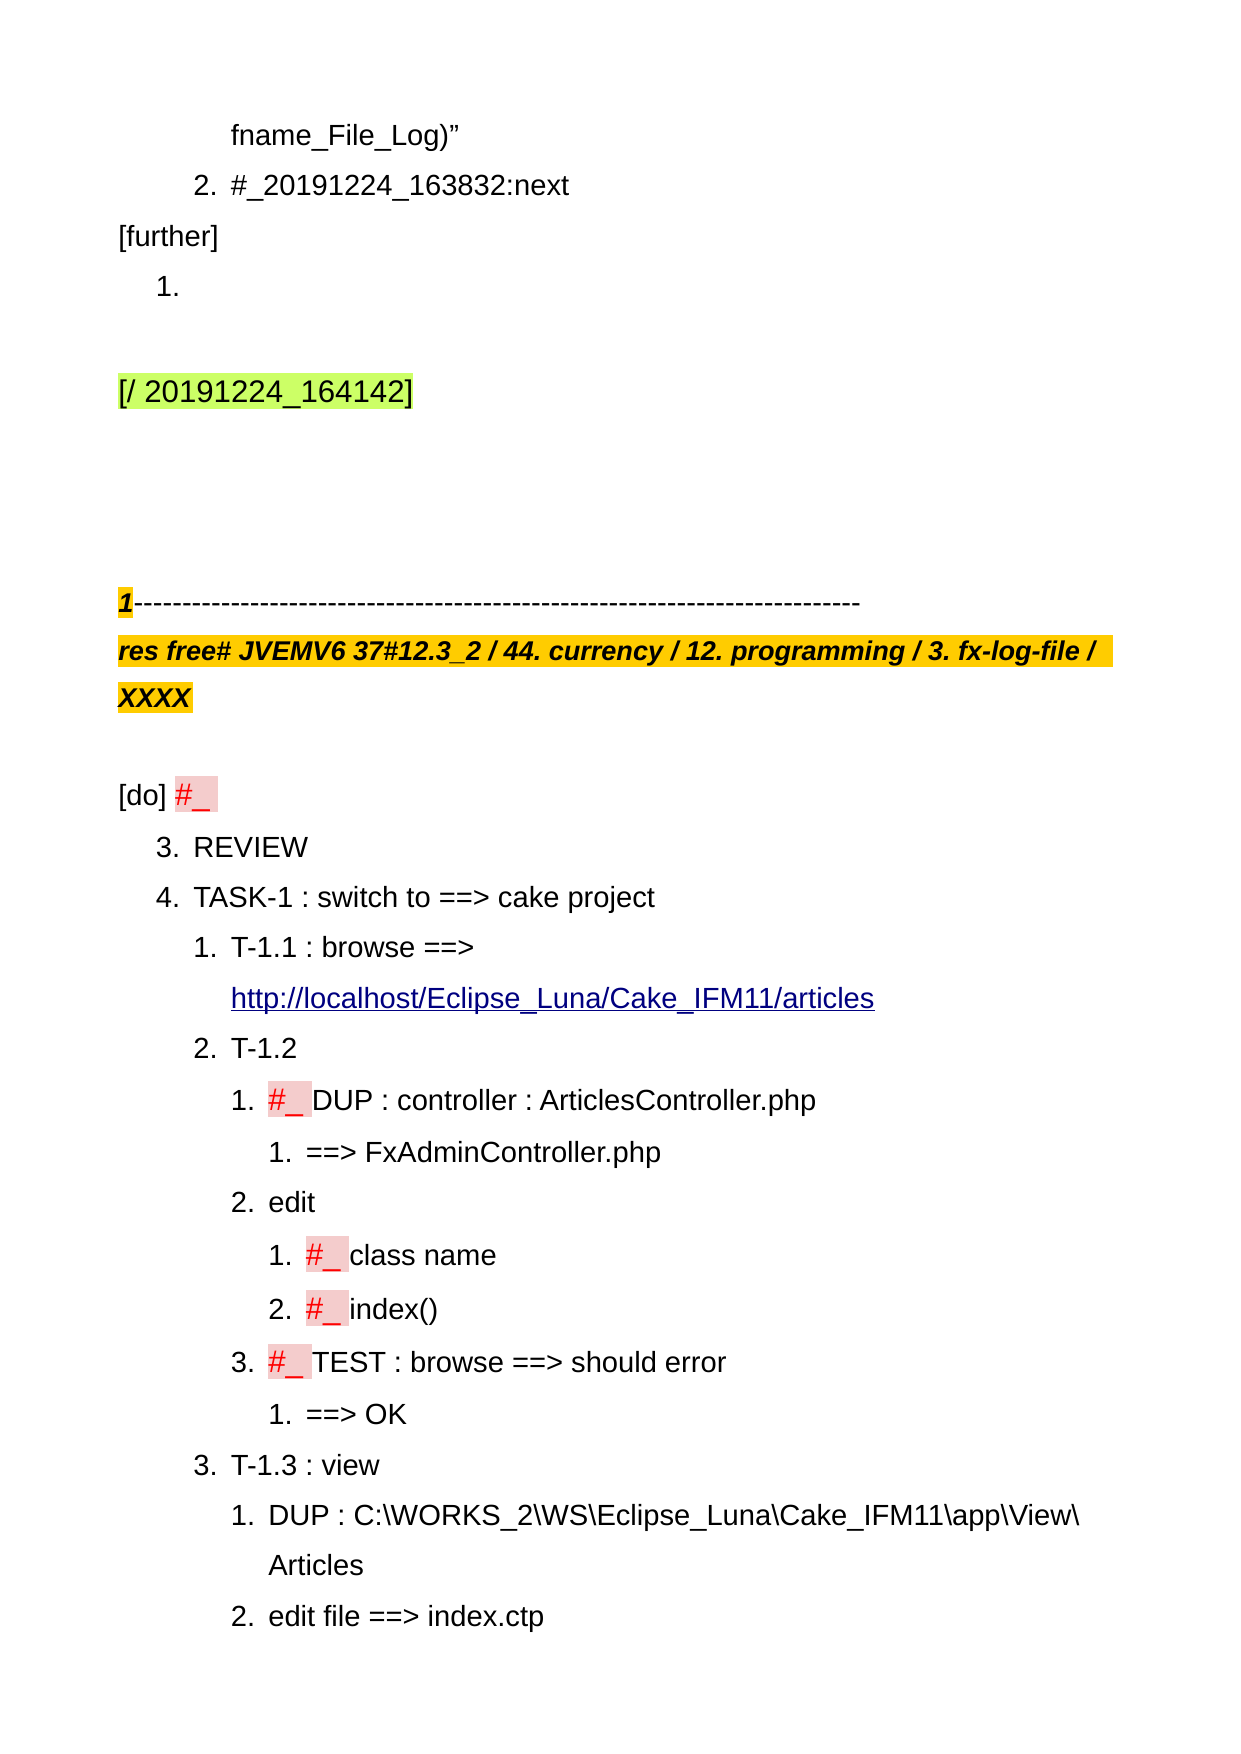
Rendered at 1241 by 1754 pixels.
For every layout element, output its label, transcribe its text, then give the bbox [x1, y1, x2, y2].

list T-1.3 : view [193, 1448, 1122, 1481]
list edit file ==> index.ctp [231, 1599, 1122, 1632]
list #_ DUP : controller : ArticlesController.php [231, 1081, 1122, 1117]
list DUP : C:\WORKS_2\WS\Eclipse_Luna\Cake_IFM11\app\View\Articles [231, 1498, 1122, 1582]
list TASK-1 : switch to ==> cake project [156, 880, 1122, 914]
list ==> FxAdminController.php [268, 1135, 1122, 1169]
list #_ class name [268, 1236, 1122, 1272]
list fname_File_Log)” [193, 118, 1122, 152]
list edit [231, 1186, 1122, 1219]
text [do] #_ [118, 776, 1122, 812]
list T-1.2 [193, 1031, 1122, 1064]
list REVIEW [156, 830, 1122, 863]
text [further] [118, 219, 1122, 252]
text [/ 20191224_164142] [118, 319, 1122, 409]
list #_ TEST : browse ==> should error [231, 1343, 1122, 1379]
list ==> OK [268, 1397, 1122, 1431]
text res free# JVEMV6 37#12.3_2 / 44. currency / 12. programming / 3. fx-log-file / XXXX [118, 635, 1122, 713]
list T-1.1 : browse ==> http://localhost/Eclipse_Luna/Cake_IFM11/articles [193, 930, 1122, 1014]
text 1--------------------------------------------------------------------------- [118, 585, 1122, 618]
list #_ index() [268, 1290, 1122, 1326]
list #_20191224_163832:next [193, 168, 1122, 202]
